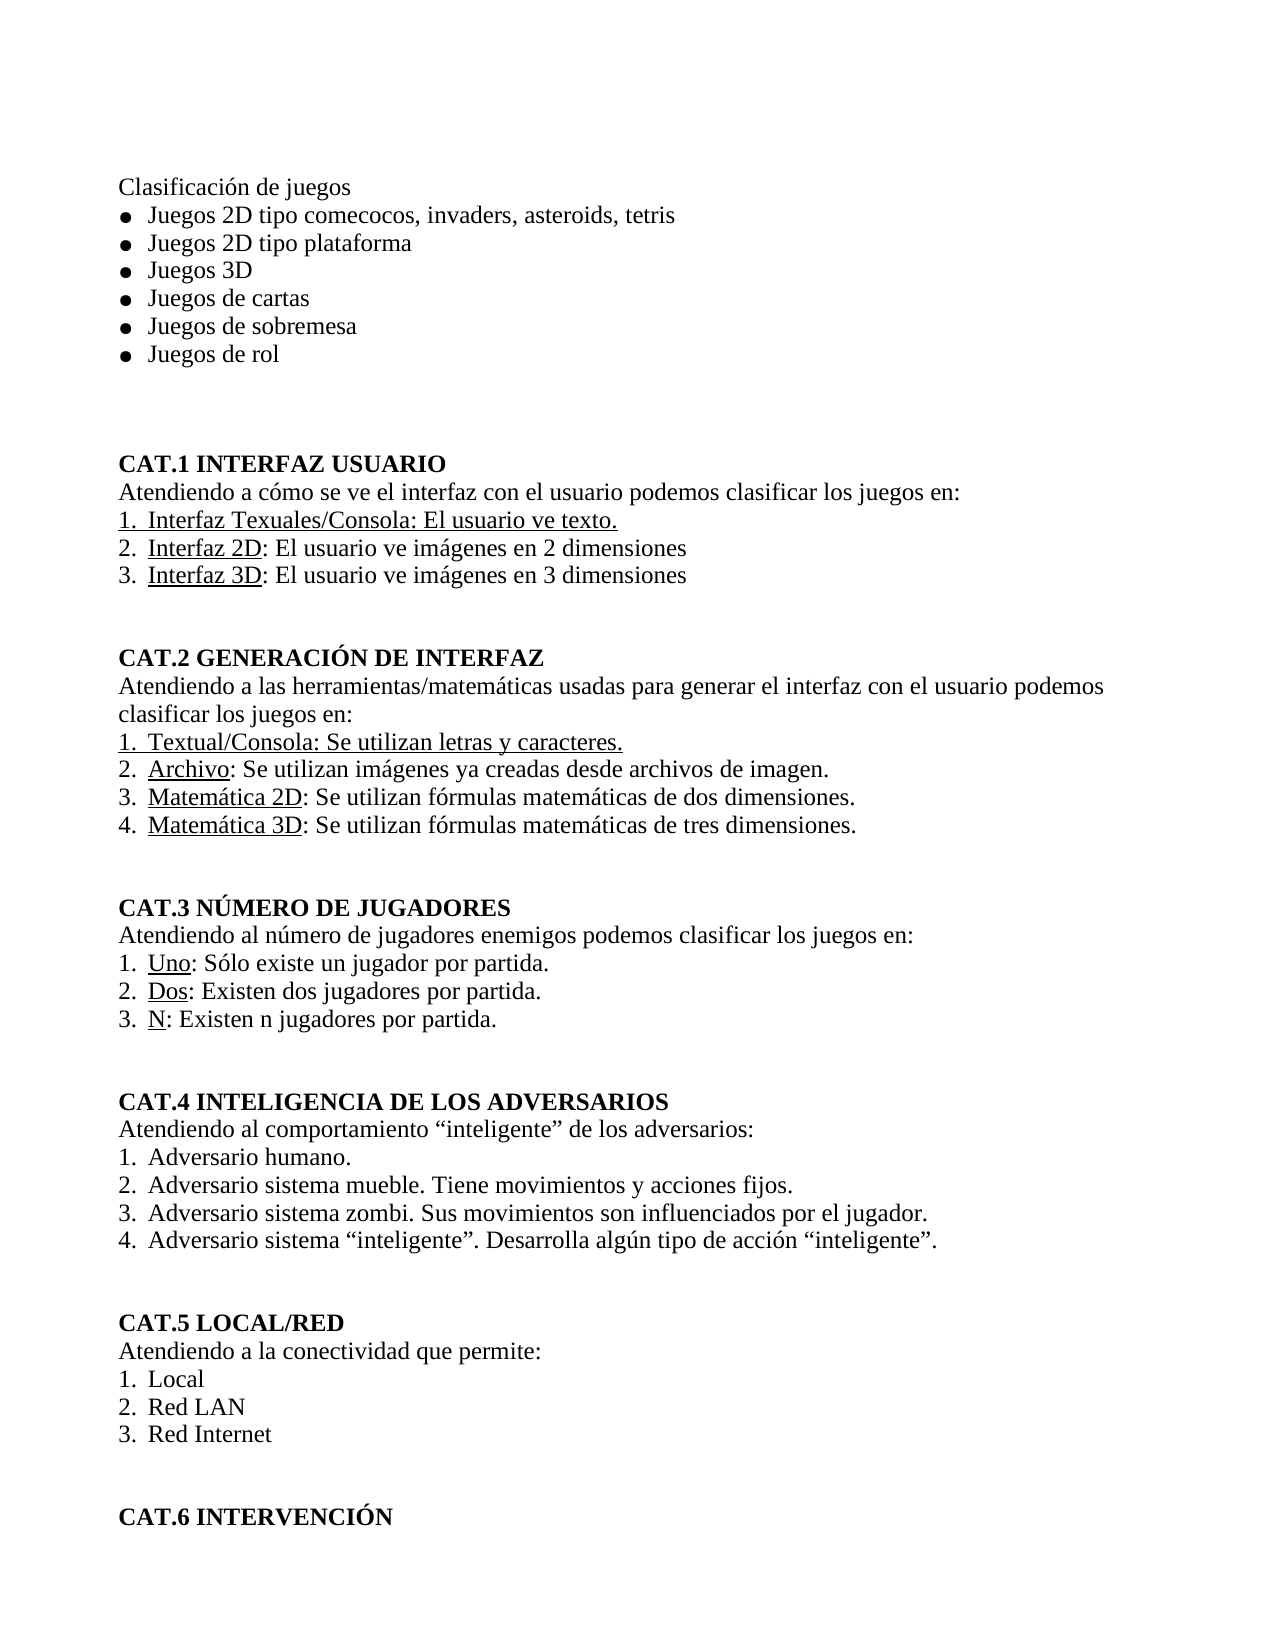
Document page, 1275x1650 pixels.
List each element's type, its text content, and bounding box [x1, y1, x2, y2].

list Juegos de cartas [118, 284, 1157, 312]
list Adversario sistema zombi. Sus movimientos son influenciados por el jugador. [118, 1199, 1157, 1226]
list Textual/Consola: Se utilizan letras y caracteres. [118, 728, 1157, 755]
text CAT.4 INTELIGENCIA DE LOS ADVERSARIOS [118, 1088, 1157, 1116]
list Juegos de sobremesa [118, 312, 1157, 340]
list Adversario sistema “inteligente”. Desarrolla algún tipo de acción “inteligente”. [118, 1226, 1157, 1254]
text Atendiendo a la conectividad que permite: [118, 1337, 1157, 1365]
list Adversario sistema mueble. Tiene movimientos y acciones fijos. [118, 1171, 1157, 1199]
text Clasificación de juegos [118, 173, 1157, 201]
text Atendiendo a cómo se ve el interfaz con el usuario podemos clasificar los juegos en: [118, 478, 1157, 506]
text Atendiendo al comportamiento “inteligente” de los adversarios: [118, 1116, 1157, 1143]
list Interfaz Texuales/Consola: El usuario ve texto. [118, 506, 1157, 534]
list Interfaz 2D: El usuario ve imágenes en 2 dimensiones [118, 534, 1157, 561]
list Red Internet [118, 1420, 1157, 1448]
list Archivo: Se utilizan imágenes ya creadas desde archivos de imagen. [118, 755, 1157, 783]
list N: Existen n jugadores por partida. [118, 1005, 1157, 1032]
list Local [118, 1365, 1157, 1393]
list Dos: Existen dos jugadores por partida. [118, 977, 1157, 1005]
list Uno: Sólo existe un jugador por partida. [118, 949, 1157, 977]
text Atendiendo al número de jugadores enemigos podemos clasificar los juegos en: [118, 922, 1157, 949]
list Juegos 3D [118, 257, 1157, 284]
text CAT.6 INTERVENCIÓN [118, 1503, 1157, 1531]
list Interfaz 3D: El usuario ve imágenes en 3 dimensiones [118, 561, 1157, 589]
list Juegos de rol [118, 340, 1157, 367]
list Red LAN [118, 1393, 1157, 1420]
list Adversario humano. [118, 1143, 1157, 1171]
text Atendiendo a las herramientas/matemáticas usadas para generar el interfaz con el usuario podemos clasificar los juegos en: [118, 672, 1157, 728]
text CAT.3 NÚMERO DE JUGADORES [118, 894, 1157, 922]
list Matemática 3D: Se utilizan fórmulas matemáticas de tres dimensiones. [118, 811, 1157, 838]
list Matemática 2D: Se utilizan fórmulas matemáticas de dos dimensiones. [118, 783, 1157, 811]
list Juegos 2D tipo comecocos, invaders, asteroids, tetris [118, 201, 1157, 229]
text CAT.5 LOCAL/RED [118, 1309, 1157, 1337]
text CAT.1 INTERFAZ USUARIO [118, 451, 1157, 478]
text CAT.2 GENERACIÓN DE INTERFAZ [118, 644, 1157, 672]
list Juegos 2D tipo plataforma [118, 229, 1157, 257]
